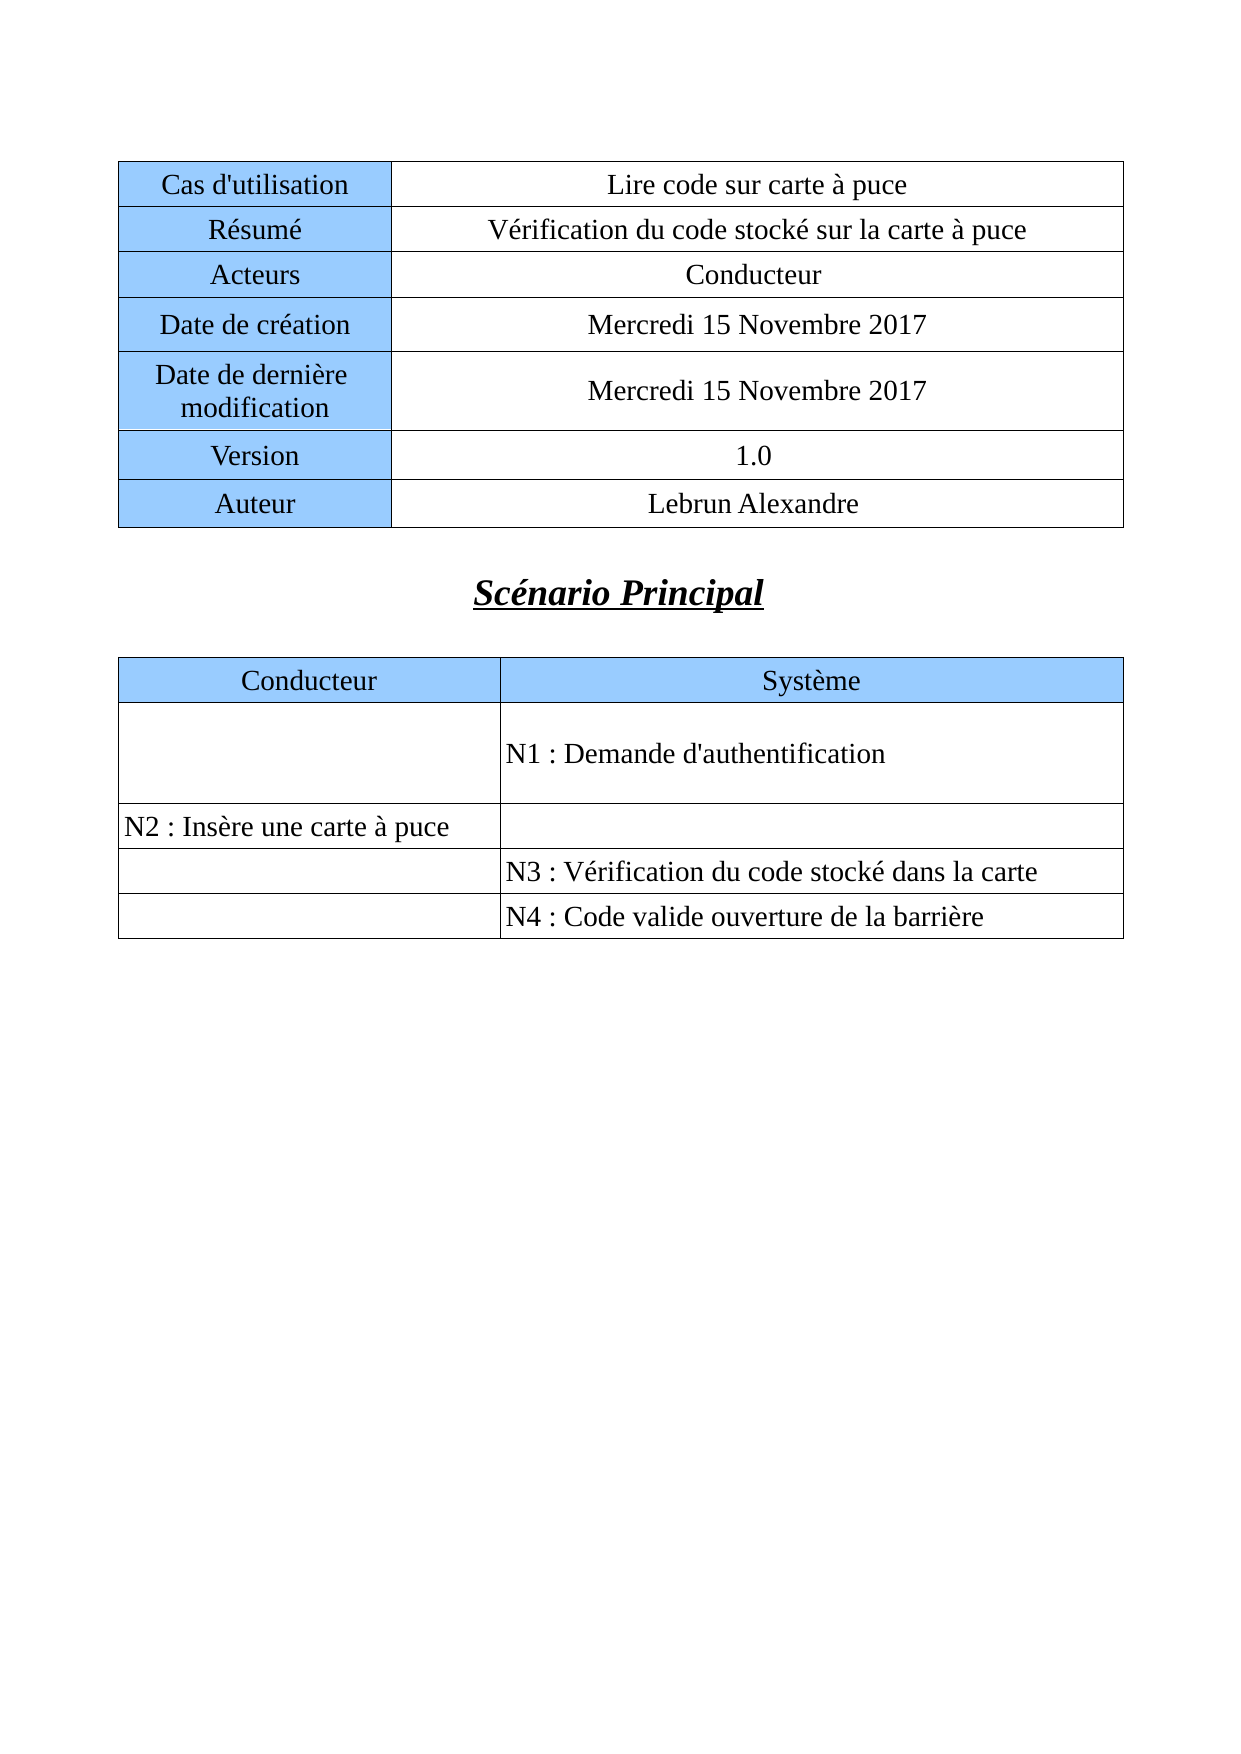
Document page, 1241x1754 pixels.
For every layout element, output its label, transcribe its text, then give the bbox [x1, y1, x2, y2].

table_cell [119, 849, 500, 893]
table_cell N4 : Code valide ouverture de la barrière [501, 894, 1123, 938]
table_cell 1.0 [392, 431, 1123, 479]
table_cell Conducteur [392, 252, 1123, 297]
table_cell Lebrun Alexandre [392, 480, 1123, 527]
table_cell Date de dernière modification [119, 352, 391, 429]
table_cell Acteurs [119, 252, 391, 297]
table_cell [119, 894, 500, 938]
table_cell [119, 703, 500, 803]
table_header Système [501, 658, 1123, 702]
table_cell N3 : Vérification du code stocké dans la carte [501, 849, 1123, 893]
table_cell Version [119, 431, 391, 479]
table_cell Vérification du code stocké sur la carte à puce [392, 207, 1123, 251]
table_header Lire code sur carte à puce [392, 162, 1123, 206]
table_header Cas d'utilisation [119, 162, 391, 206]
table_cell Auteur [119, 480, 391, 527]
table_cell Mercredi 15 Novembre 2017 [392, 298, 1123, 351]
table_cell Date de création [119, 298, 391, 351]
table_cell N2 : Insère une carte à puce [119, 804, 500, 848]
table_cell Mercredi 15 Novembre 2017 [392, 352, 1123, 429]
table_cell [501, 804, 1123, 848]
table_cell Résumé [119, 207, 391, 251]
table_header Conducteur [119, 658, 500, 702]
text Scénario Principal [118, 571, 1122, 614]
table_cell N1 : Demande d'authentification [501, 703, 1123, 803]
